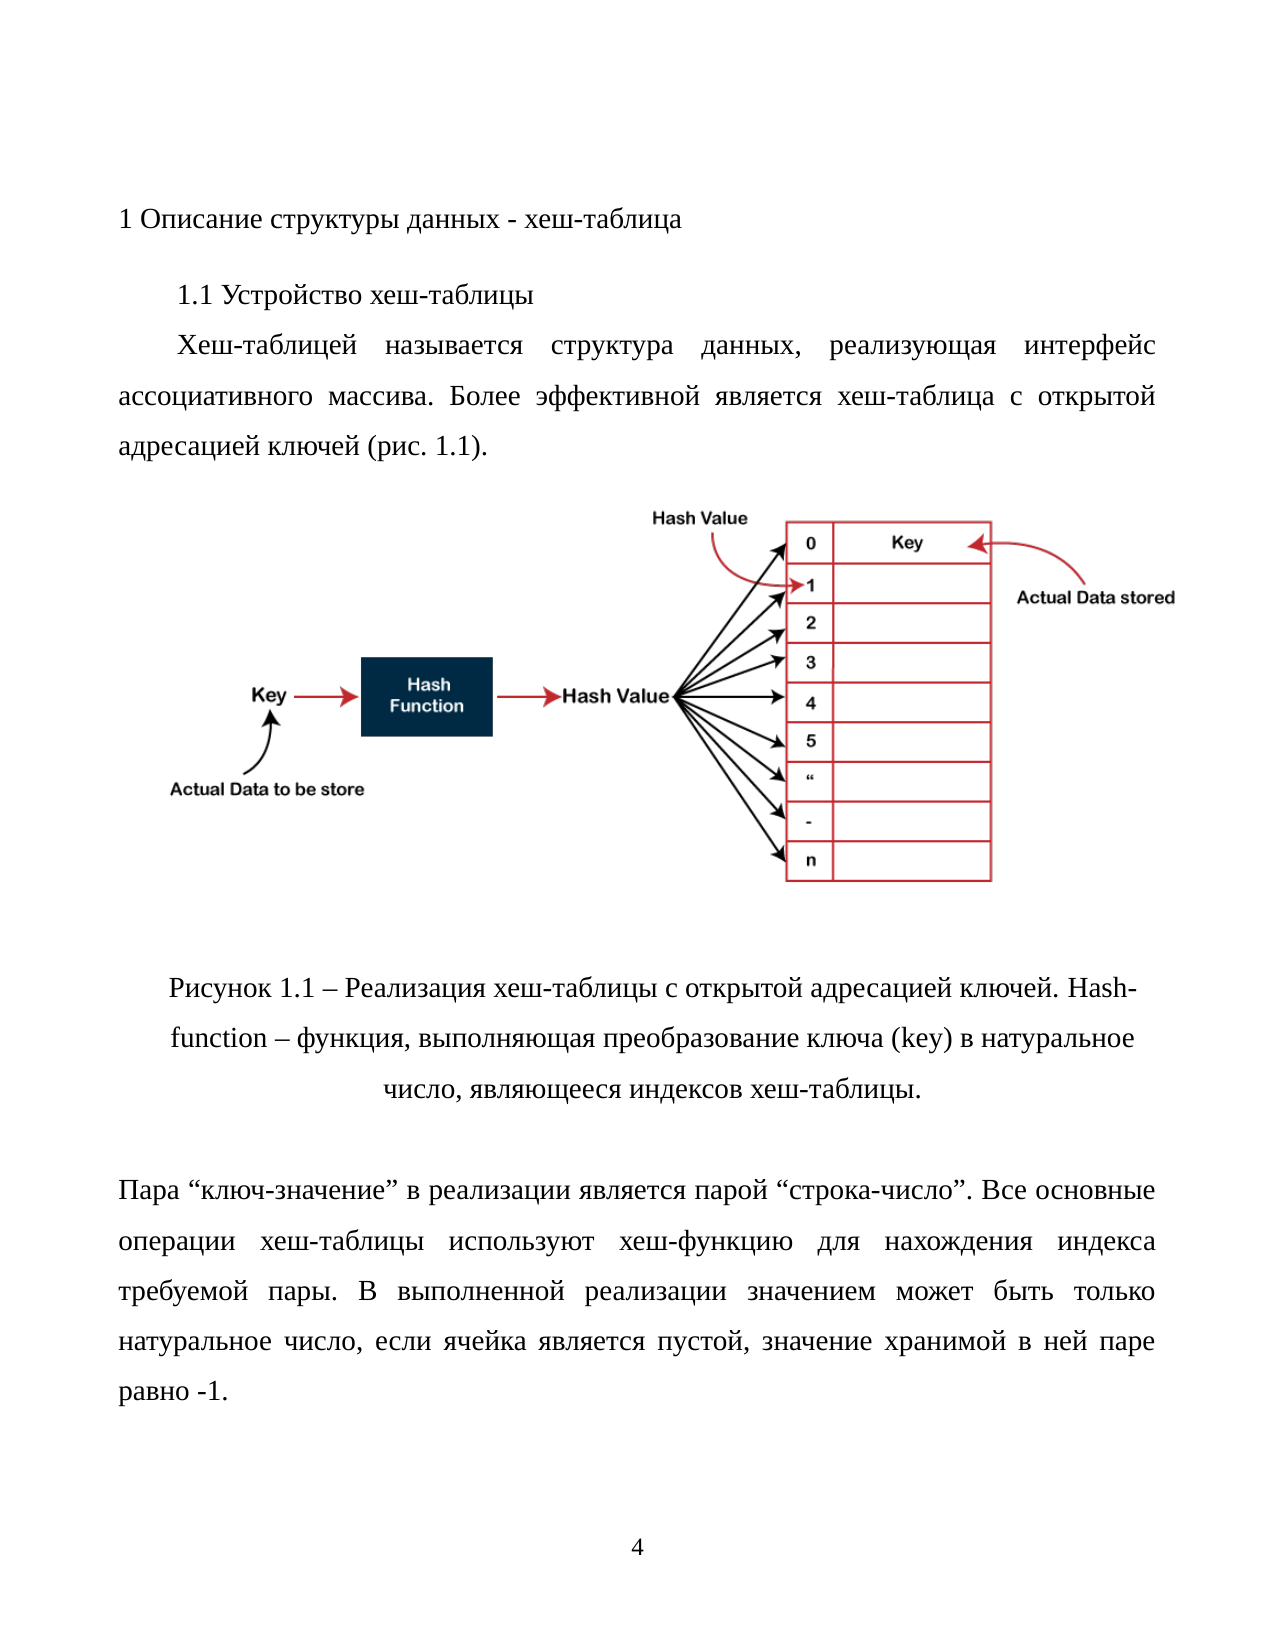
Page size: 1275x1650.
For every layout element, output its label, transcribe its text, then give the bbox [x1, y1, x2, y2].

text Хеш-таблицей называется структура данных, реализующая интерфейс ассоциативного массива. Более эффективной является хеш-таблица с открытой адресацией ключей (рис. 1.1). [118, 327, 1157, 461]
picture [148, 503, 1187, 903]
text Пара “ключ-значение” в реализации является парой “строка-число”. Все основные операции хеш-таблицы используют хеш-функцию для нахождения индекса требуемой пары. В выполненной реализации значением может быть только натуральное число, если ячейка является пустой, значение хранимой в ней паре равно -1. [118, 1172, 1157, 1407]
text 1.1 Устройство хеш-таблицы [118, 277, 1157, 311]
text 1 Описание структуры данных - хеш-таблица [118, 201, 1157, 235]
text Рисунок 1.1 – Реализация хеш-таблицы с открытой адресацией ключей. Hash-function – функция, выполняющая преобразование ключа (key) в натуральное число, являющееся индексов хеш-таблицы. [148, 970, 1157, 1104]
